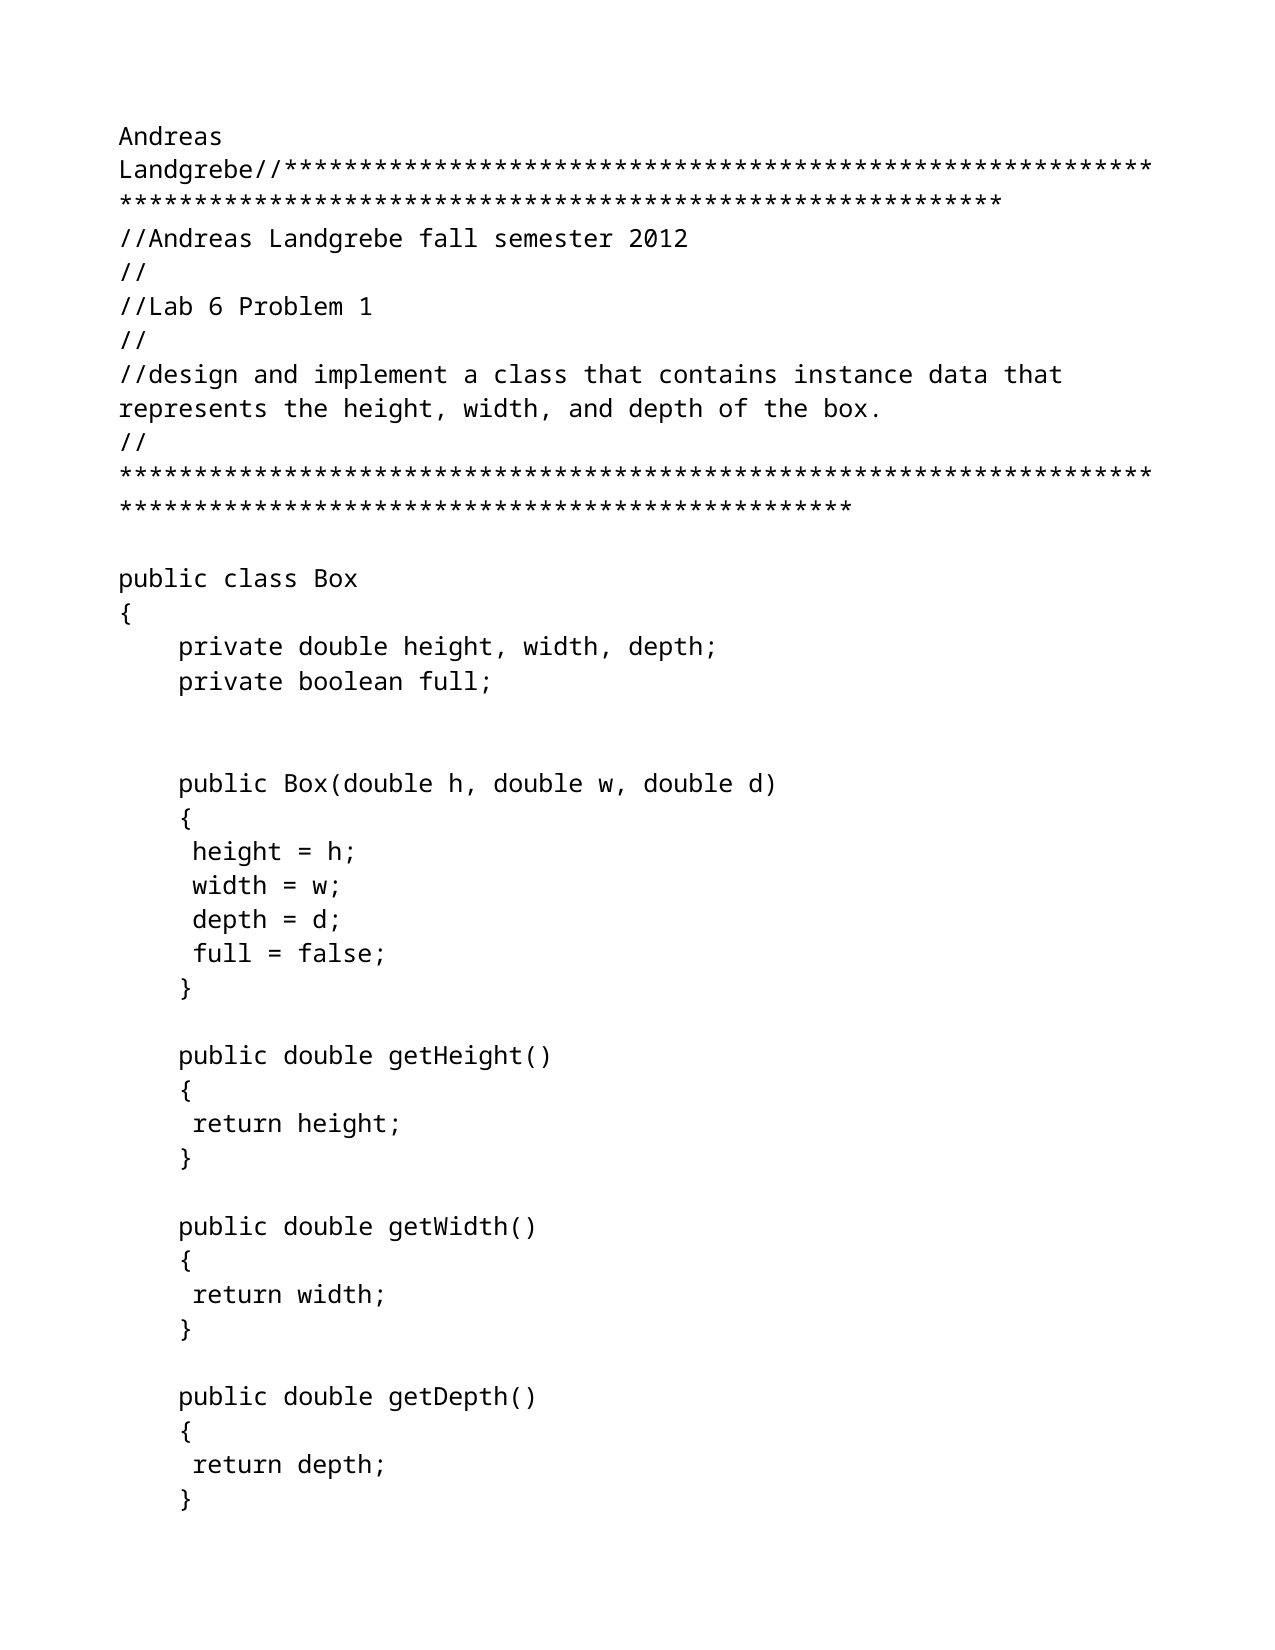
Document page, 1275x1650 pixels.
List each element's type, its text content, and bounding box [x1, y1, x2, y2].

text public Box(double h, double w, double d) [118, 765, 1157, 799]
text } [118, 1140, 1157, 1174]
text //Lab 6 Problem 1 [118, 288, 1157, 322]
text public double getDepth() [118, 1378, 1157, 1412]
text //design and implement a class that contains instance data that represents the height, width, and depth of the box. [118, 357, 1157, 425]
text private double height, width, depth; [118, 629, 1157, 663]
text public class Box [118, 561, 1157, 595]
text { [118, 1412, 1157, 1447]
text private boolean full; [118, 663, 1157, 697]
text //********************************************************************************************************************** [118, 425, 1157, 527]
text height = h; [118, 833, 1157, 867]
text public double getHeight() [118, 1038, 1157, 1072]
text { [118, 595, 1157, 629]
text full = false; [118, 936, 1157, 970]
text public double getWidth() [118, 1208, 1157, 1242]
text } [118, 1310, 1157, 1344]
text } [118, 1481, 1157, 1515]
text // [118, 254, 1157, 288]
text return height; [118, 1106, 1157, 1140]
text width = w; [118, 867, 1157, 902]
text // [118, 322, 1157, 357]
text { [118, 1242, 1157, 1276]
text { [118, 799, 1157, 833]
text //Andreas Landgrebe fall semester 2012 [118, 220, 1157, 254]
text depth = d; [118, 902, 1157, 936]
text return depth; [118, 1447, 1157, 1481]
text return width; [118, 1276, 1157, 1310]
text { [118, 1072, 1157, 1106]
text Andreas Landgrebe//********************************************************************************************************************* [118, 118, 1157, 220]
text } [118, 970, 1157, 1004]
